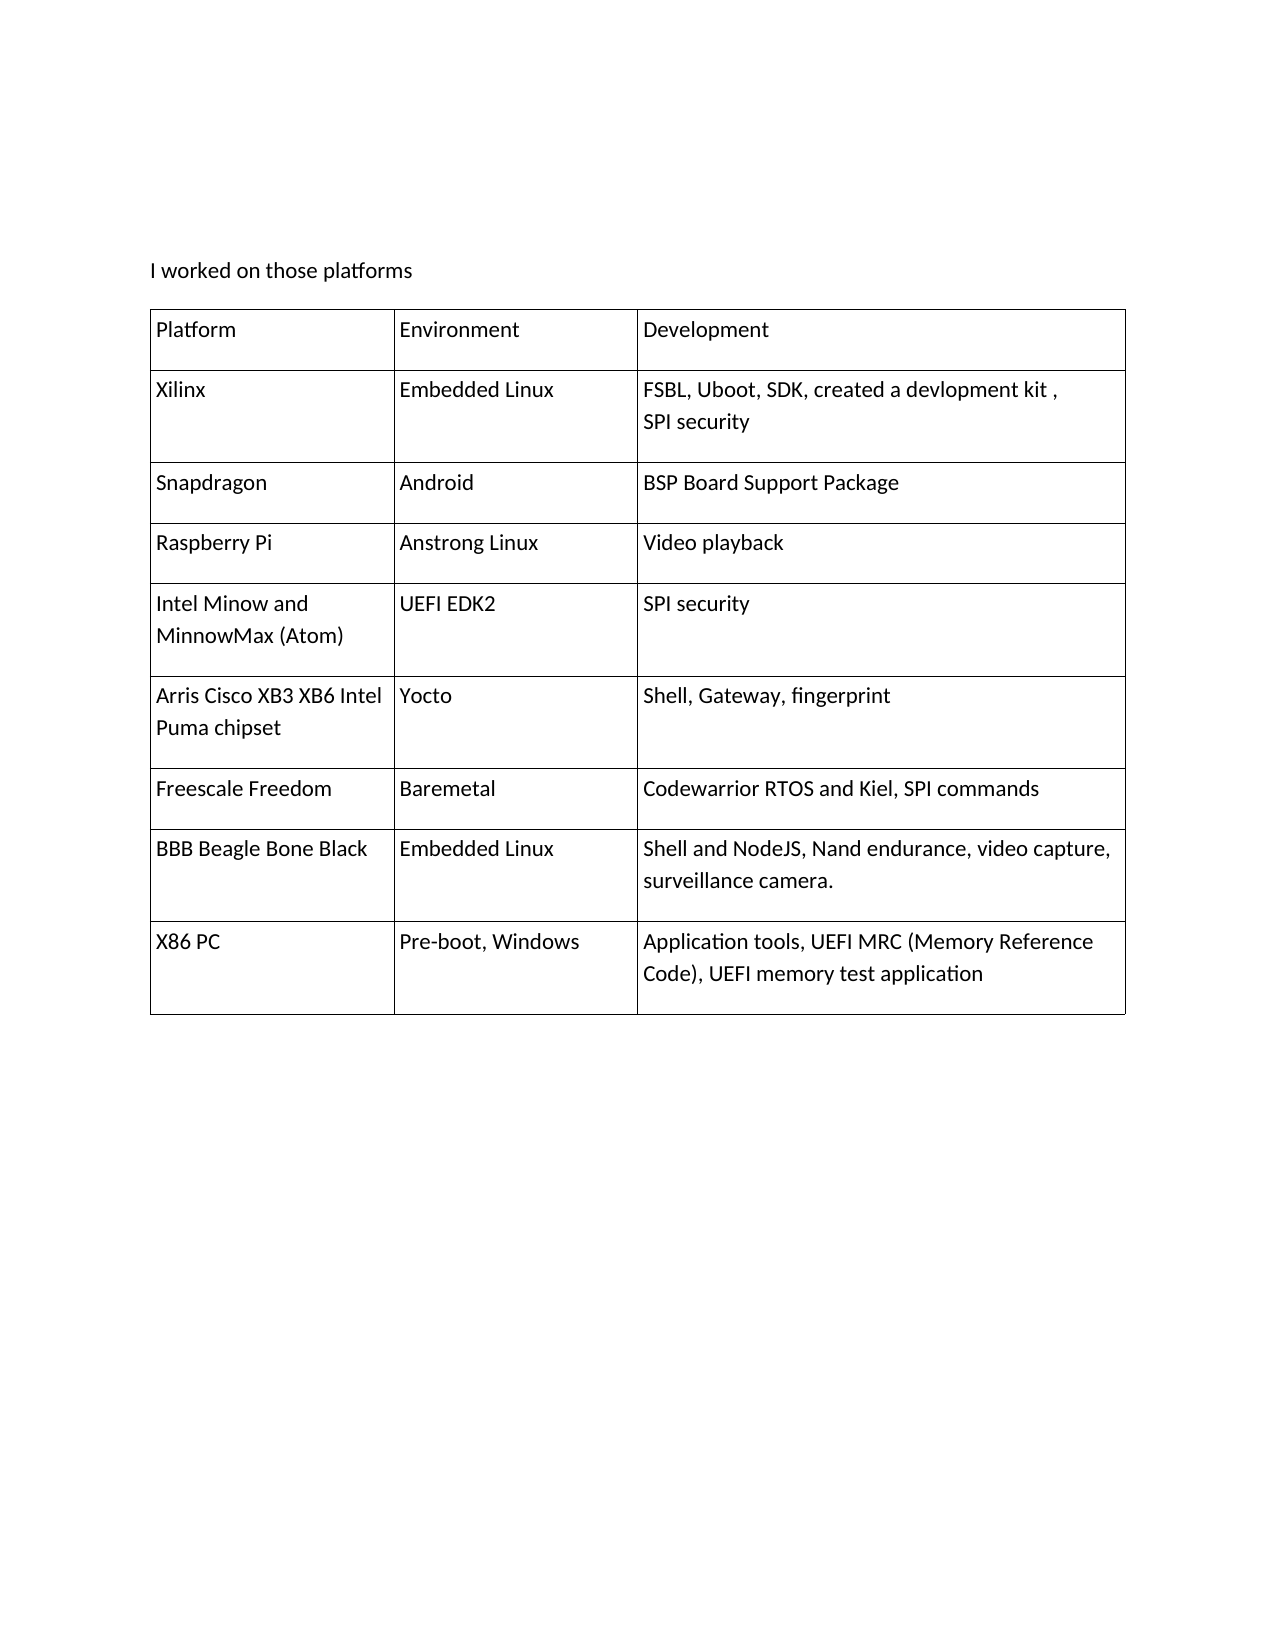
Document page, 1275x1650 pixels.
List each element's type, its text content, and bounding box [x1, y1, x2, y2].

table_cell Snapdragon [151, 463, 394, 522]
table_cell X86 PC [151, 922, 394, 1014]
table_cell Xilinx [151, 371, 394, 462]
table_cell Codewarrior RTOS and Kiel, SPI commands [638, 769, 1125, 828]
table_header Environment [395, 310, 637, 369]
table_cell UEFI EDK2 [395, 584, 637, 676]
table_cell Shell, Gateway, fingerprint [638, 677, 1125, 768]
table_header Platform [151, 310, 394, 369]
table_cell SPI security [638, 584, 1125, 676]
table_cell Shell and NodeJS, Nand endurance, video capture, surveillance camera. [638, 830, 1125, 921]
table_cell BBB Beagle Bone Black [151, 830, 394, 921]
table_header Development [638, 310, 1125, 369]
text I worked on those platforms [150, 256, 1125, 284]
table_cell BSP Board Support Package [638, 463, 1125, 522]
table_cell Baremetal [395, 769, 637, 828]
table_cell Android [395, 463, 637, 522]
table_cell Pre-boot, Windows [395, 922, 637, 1014]
table_cell Intel Minow and MinnowMax (Atom) [151, 584, 394, 676]
table_cell FSBL, Uboot, SDK, created a devlopment kit , SPI security [638, 371, 1125, 462]
table_cell Raspberry Pi [151, 524, 394, 583]
table_cell Arris Cisco XB3 XB6 Intel Puma chipset [151, 677, 394, 768]
table_cell Video playback [638, 524, 1125, 583]
table_cell Yocto [395, 677, 637, 768]
table_cell Embedded Linux [395, 830, 637, 921]
table_cell Application tools, UEFI MRC (Memory Reference Code), UEFI memory test application [638, 922, 1125, 1014]
table_cell Freescale Freedom [151, 769, 394, 828]
table_cell Anstrong Linux [395, 524, 637, 583]
table_cell Embedded Linux [395, 371, 637, 462]
